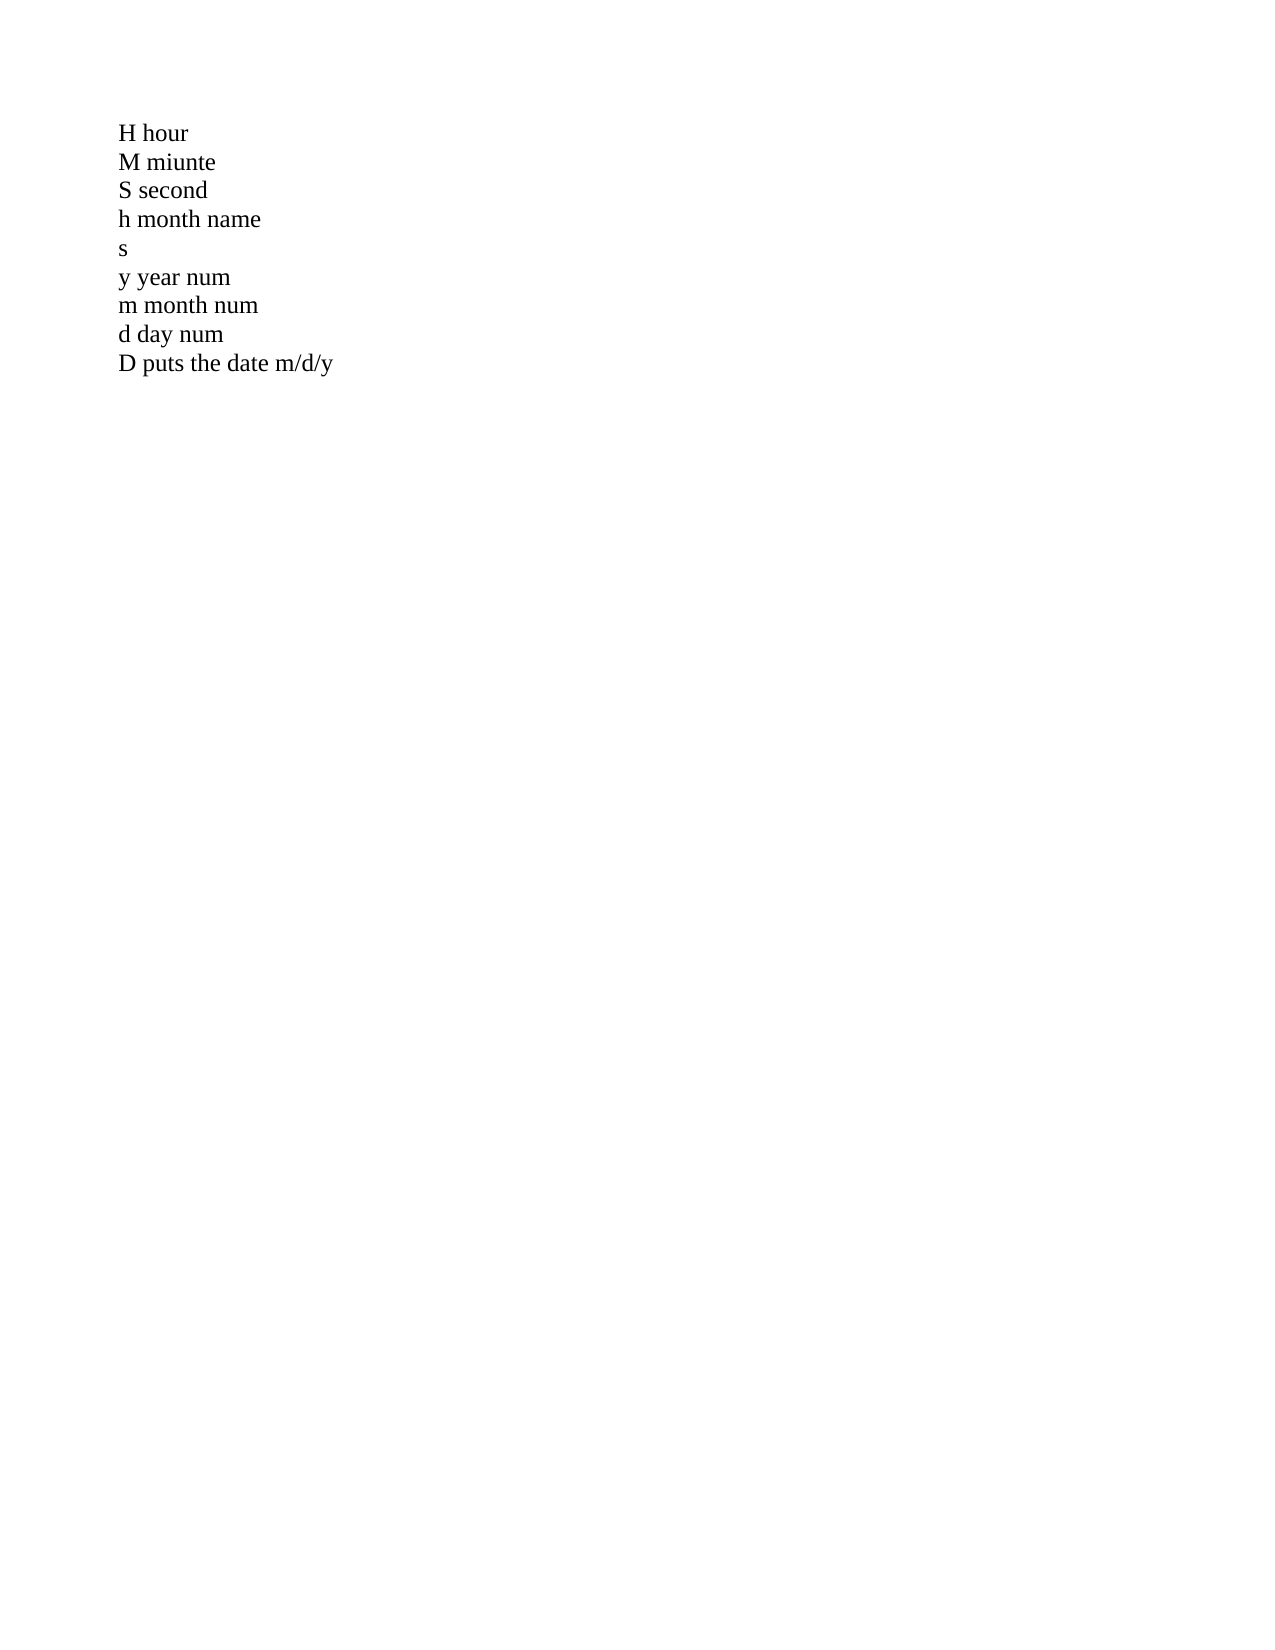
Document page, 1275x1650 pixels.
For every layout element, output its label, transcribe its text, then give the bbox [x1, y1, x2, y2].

text S second [118, 176, 1157, 204]
text m month num [118, 291, 1157, 319]
text M miunte [118, 147, 1157, 176]
text s [118, 233, 1157, 262]
text y year num [118, 262, 1157, 291]
text H hour [118, 118, 1157, 147]
text D puts the date m/d/y [118, 348, 1157, 377]
text h month name [118, 204, 1157, 233]
text d day num [118, 319, 1157, 348]
